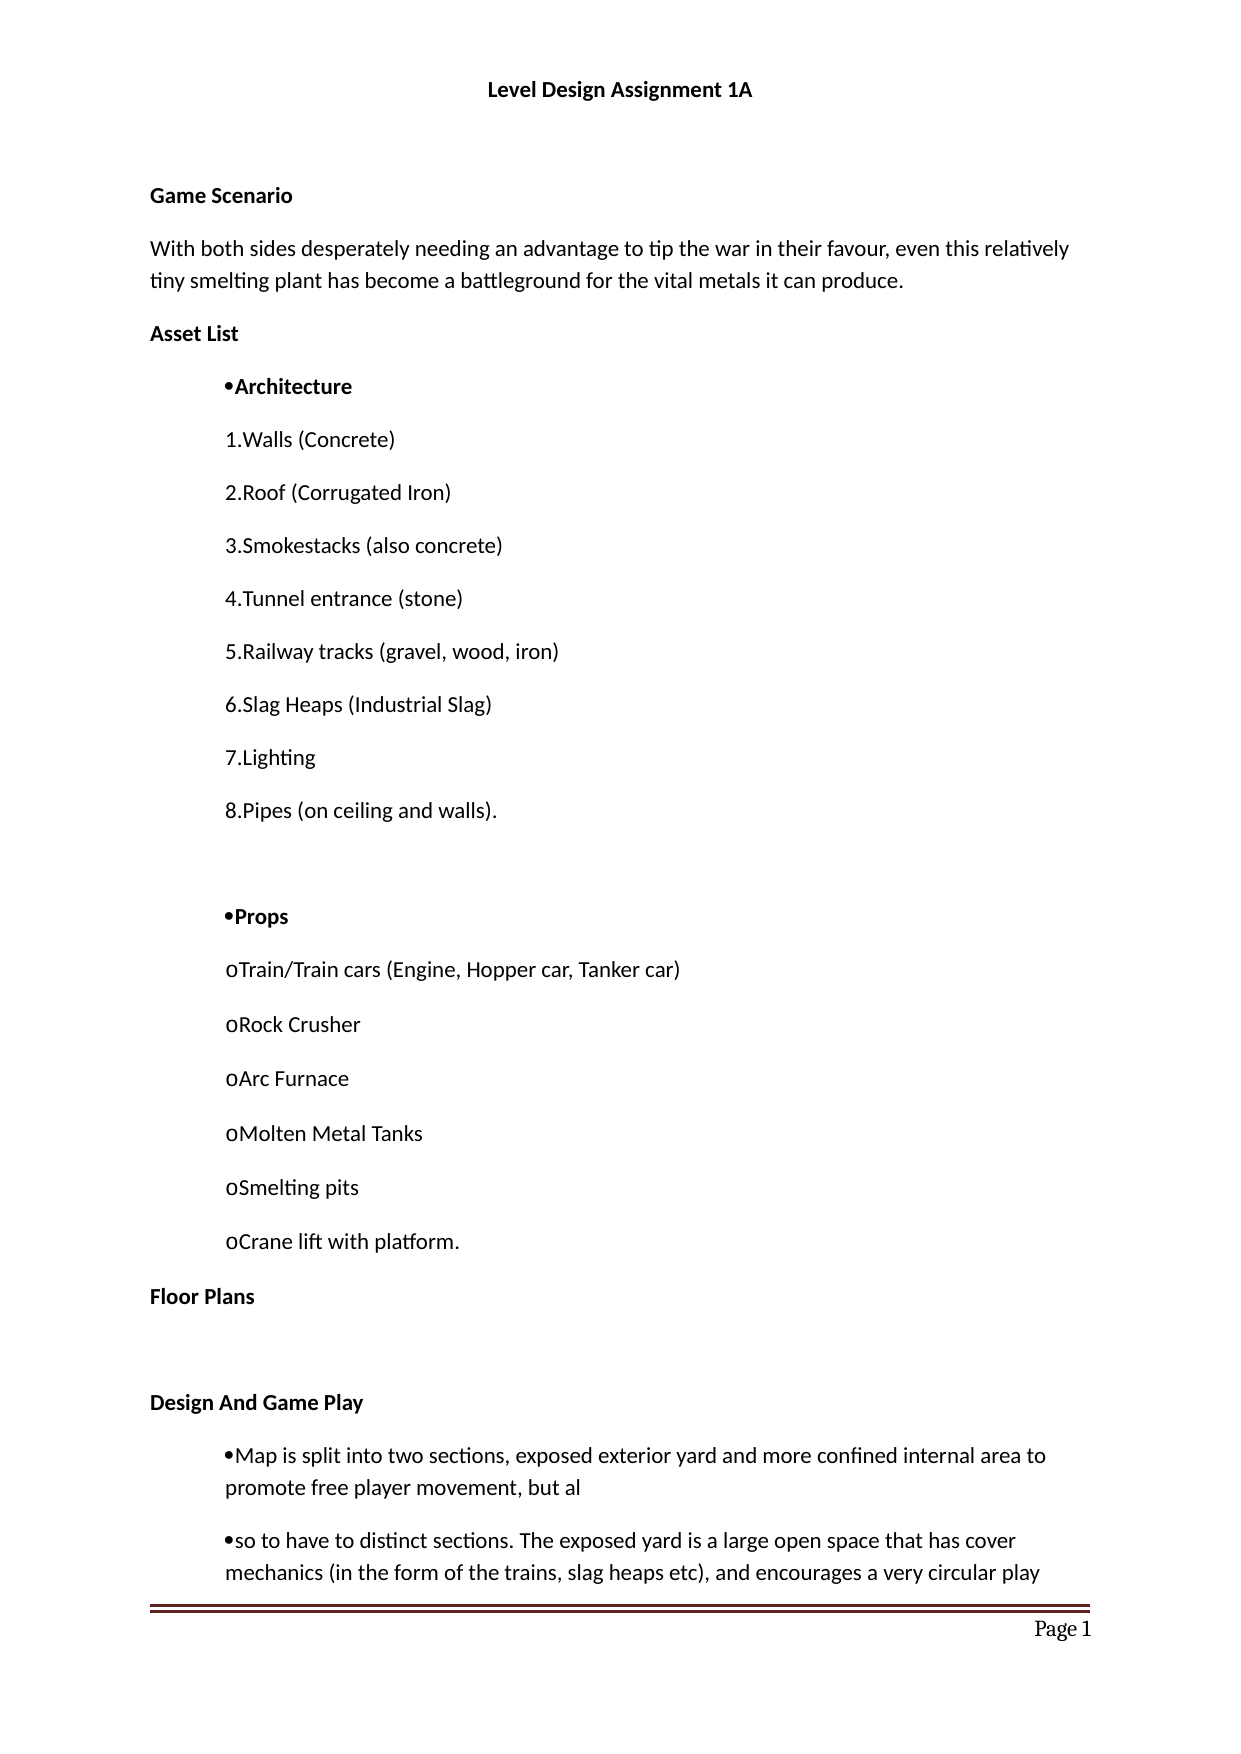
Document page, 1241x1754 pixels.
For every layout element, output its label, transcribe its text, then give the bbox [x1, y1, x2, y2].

list Railway tracks (gravel, wood, iron) [225, 637, 1090, 665]
list Architecture [225, 372, 1090, 400]
text Asset List [150, 319, 1090, 347]
list Tunnel entrance (stone) [225, 584, 1090, 612]
list Lighting [225, 743, 1090, 771]
text With both sides desperately needing an advantage to tip the war in their favour, even this relatively tiny smelting plant has become a battleground for the vital metals it can produce. [150, 234, 1090, 294]
text Level Design Assignment 1A [150, 75, 1090, 103]
list Molten Metal Tanks [225, 1119, 1090, 1148]
list Crane lift with platform. [225, 1227, 1090, 1257]
list Arc Furnace [225, 1064, 1090, 1093]
list Smelting pits [225, 1173, 1090, 1202]
list Roof (Corrugated Iron) [225, 478, 1090, 506]
list Train/Train cars (Engine, Hopper car, Tanker car) [225, 956, 1090, 985]
list Rock Crusher [225, 1010, 1090, 1039]
list Pipes (on ceiling and walls). [225, 796, 1090, 824]
list Walls (Concrete) [225, 425, 1090, 453]
list Slag Heaps (Industrial Slag) [225, 690, 1090, 718]
text Design And Game Play [150, 1388, 1090, 1416]
list Map is split into two sections, exposed exterior yard and more confined internal area to promote free player movement, but al [225, 1441, 1090, 1501]
list Props [225, 902, 1090, 931]
text Floor Plans [150, 1282, 1090, 1310]
list so to have to distinct sections. The exposed yard is a large open space that has cover mechanics (in the form of the trains, slag heaps etc), and encourages a very circular play [225, 1526, 1090, 1586]
text Game Scenario [150, 181, 1090, 209]
list Smokestacks (also concrete) [225, 531, 1090, 559]
